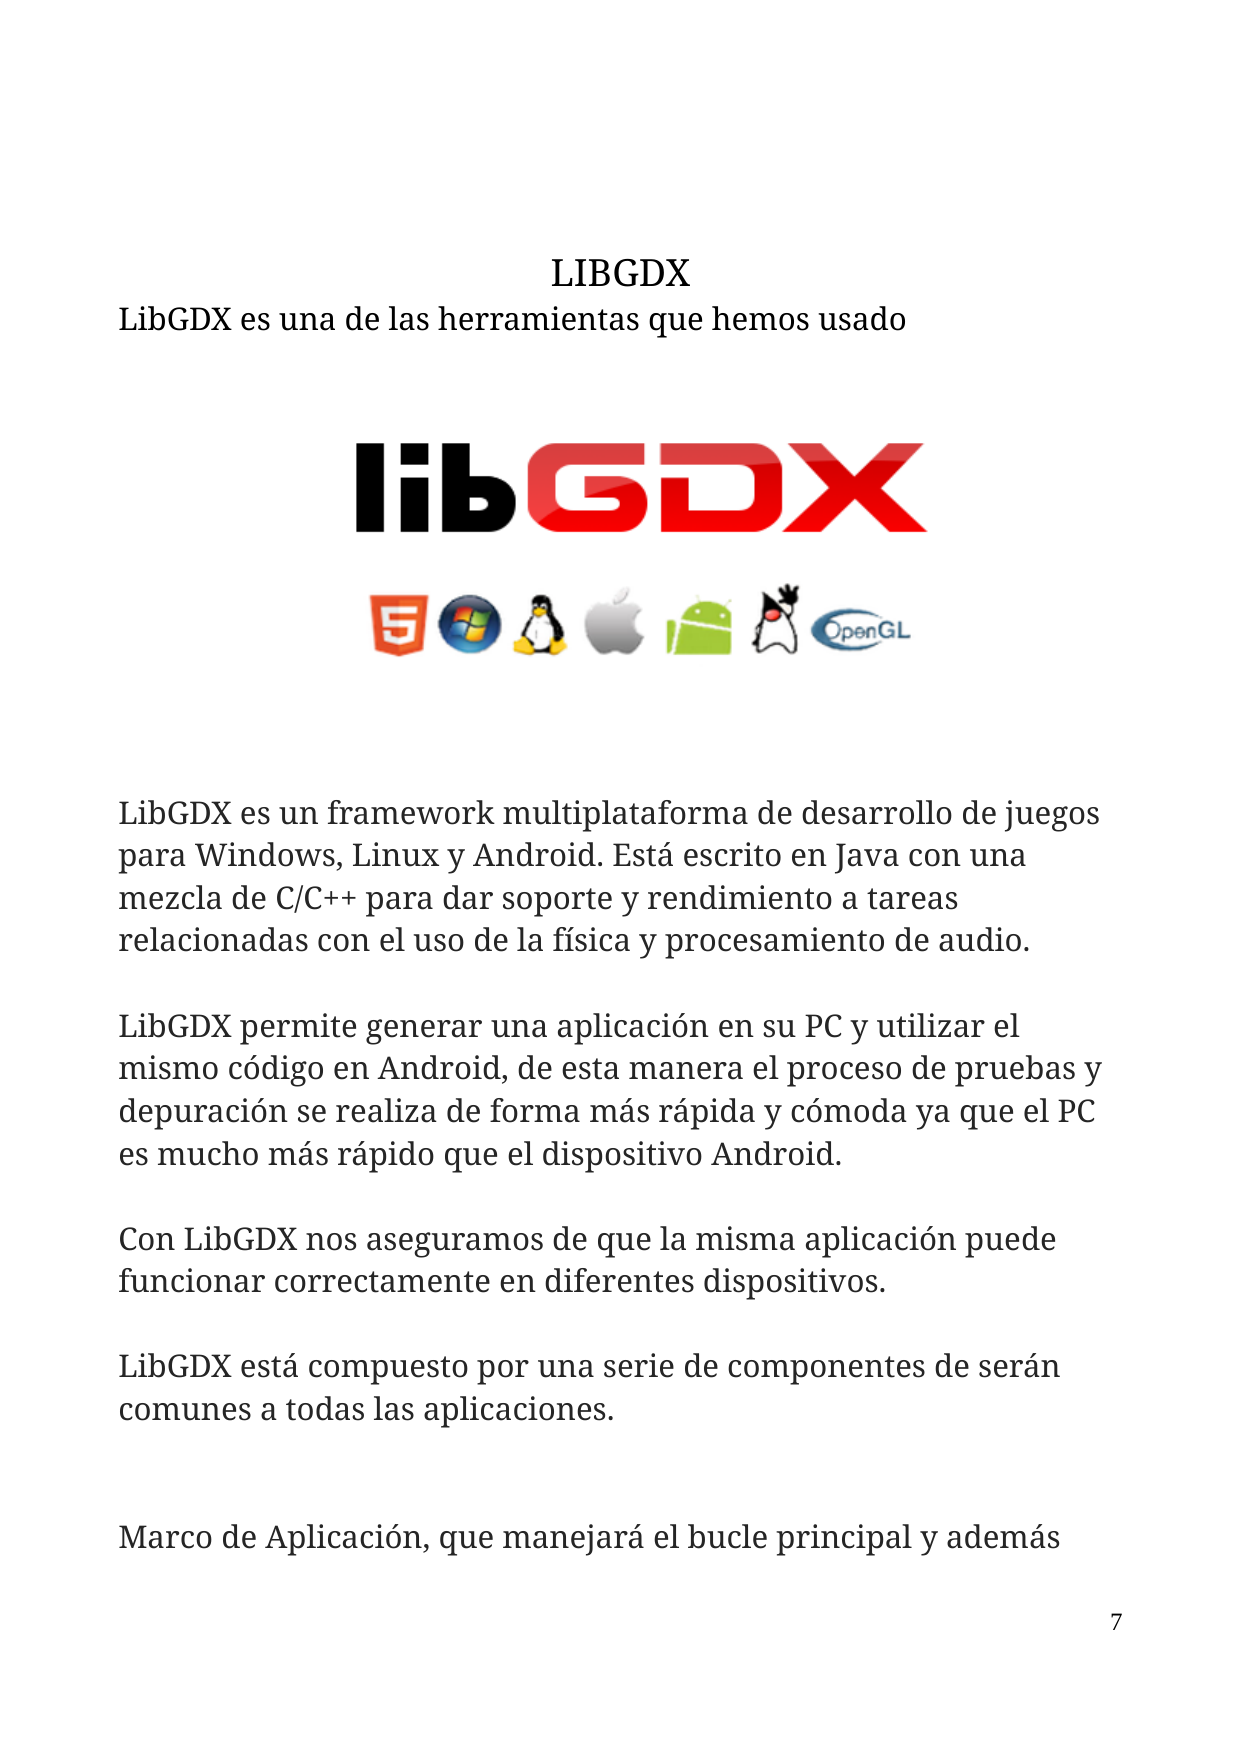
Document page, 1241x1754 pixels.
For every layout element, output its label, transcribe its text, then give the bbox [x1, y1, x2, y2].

text Marco de Aplicación, que manejará el bucle principal y además [118, 1515, 1122, 1557]
text LIBGDX [118, 246, 1122, 297]
text LibGDX es un framework multiplataforma de desarrollo de juegos para Windows, Linux y Android. Está escrito en Java con una mezcla de C/C++ para dar soporte y rendimiento a tareas relacionadas con el uso de la física y procesamiento de audio. [118, 791, 1122, 961]
text LibGDX está compuesto por una serie de componentes de serán comunes a todas las aplicaciones. [118, 1344, 1122, 1430]
text LibGDX es una de las herramientas que hemos usado [118, 297, 1122, 339]
text LibGDX permite generar una aplicación en su PC y utilizar el mismo código en Android, de esta manera el proceso de pruebas y depuración se realiza de forma más rápida y cómoda ya que el PC es mucho más rápido que el dispositivo Android. [118, 1004, 1122, 1174]
text Con LibGDX nos aseguramos de que la misma aplicación puede funcionar correctamente en diferentes dispositivos. [118, 1217, 1122, 1302]
picture [228, 382, 1012, 748]
